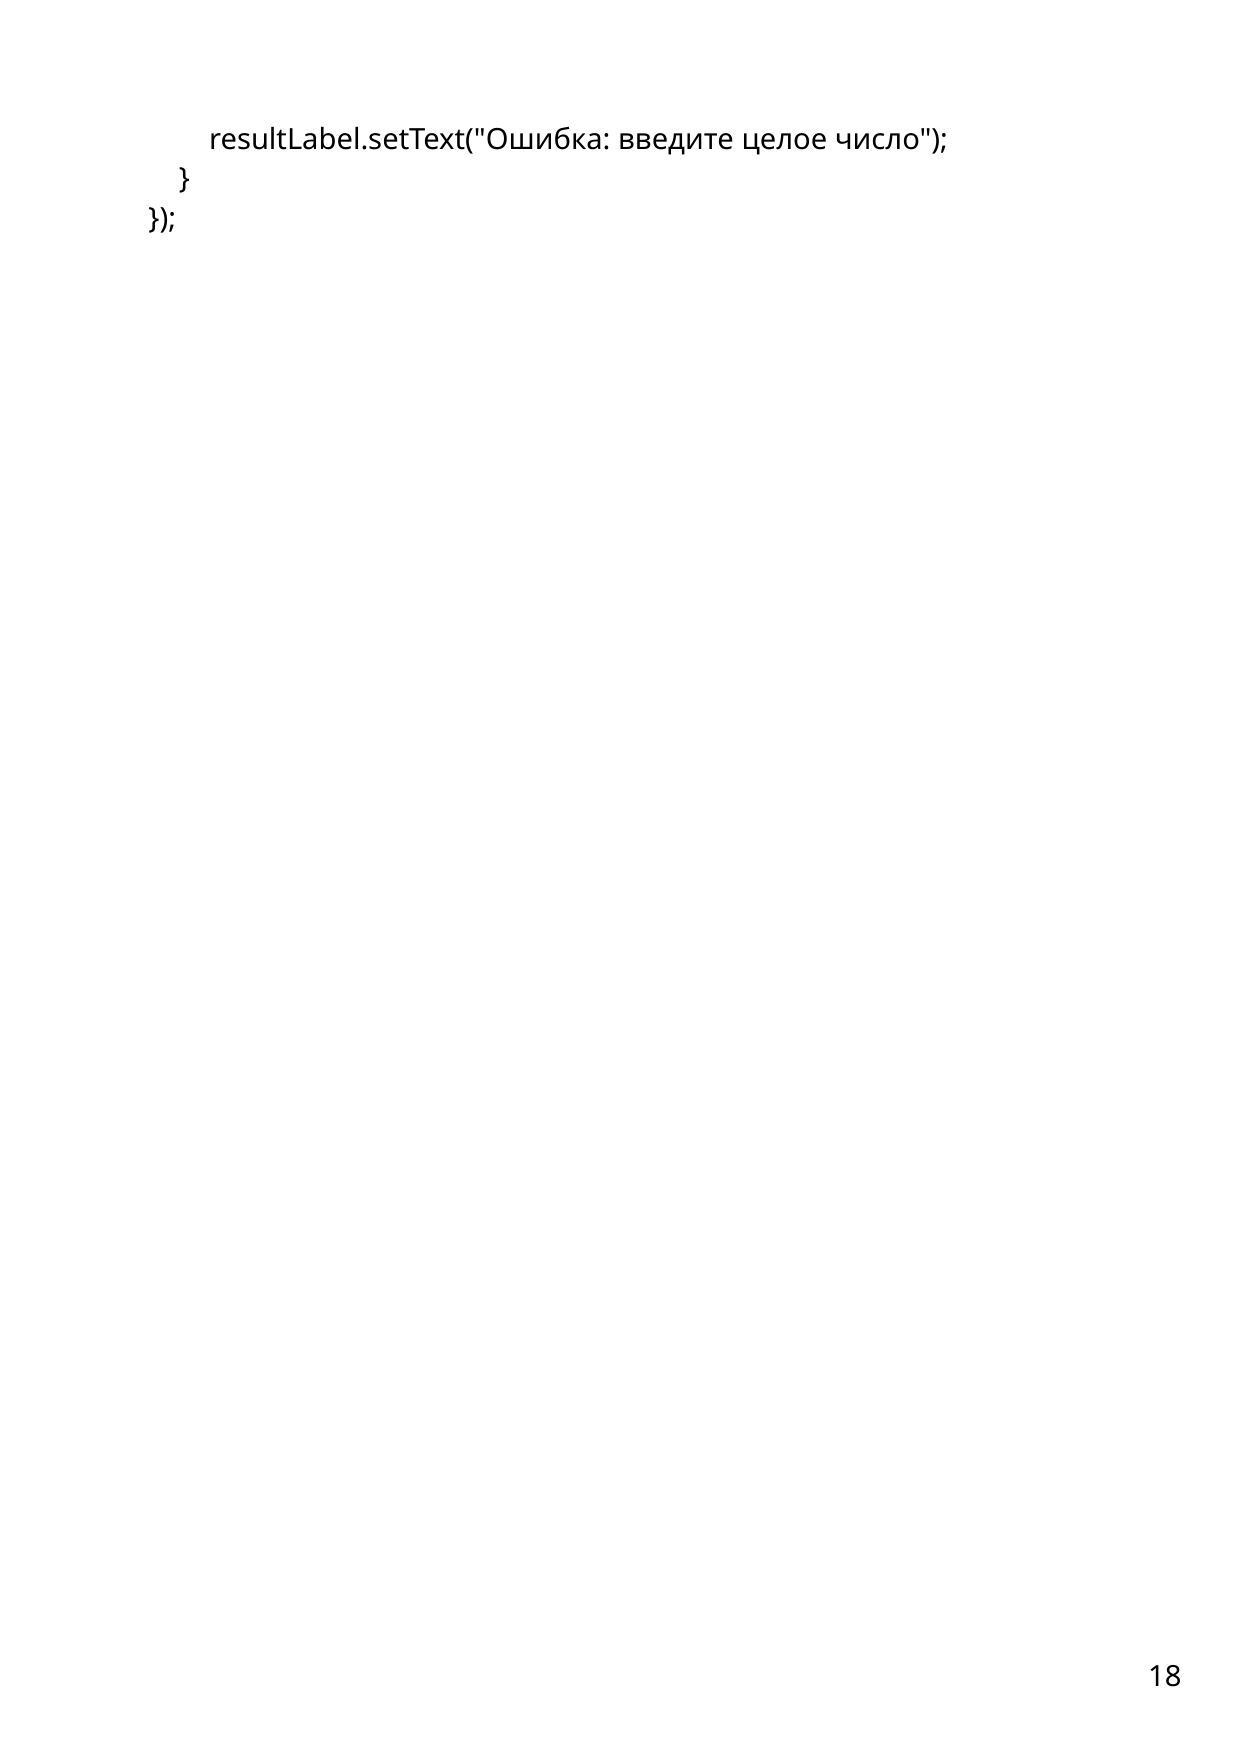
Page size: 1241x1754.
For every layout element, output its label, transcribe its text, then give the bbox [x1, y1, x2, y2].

text resultLabel.setText("Ошибка: введите целое число"); } }); [118, 118, 1181, 237]
